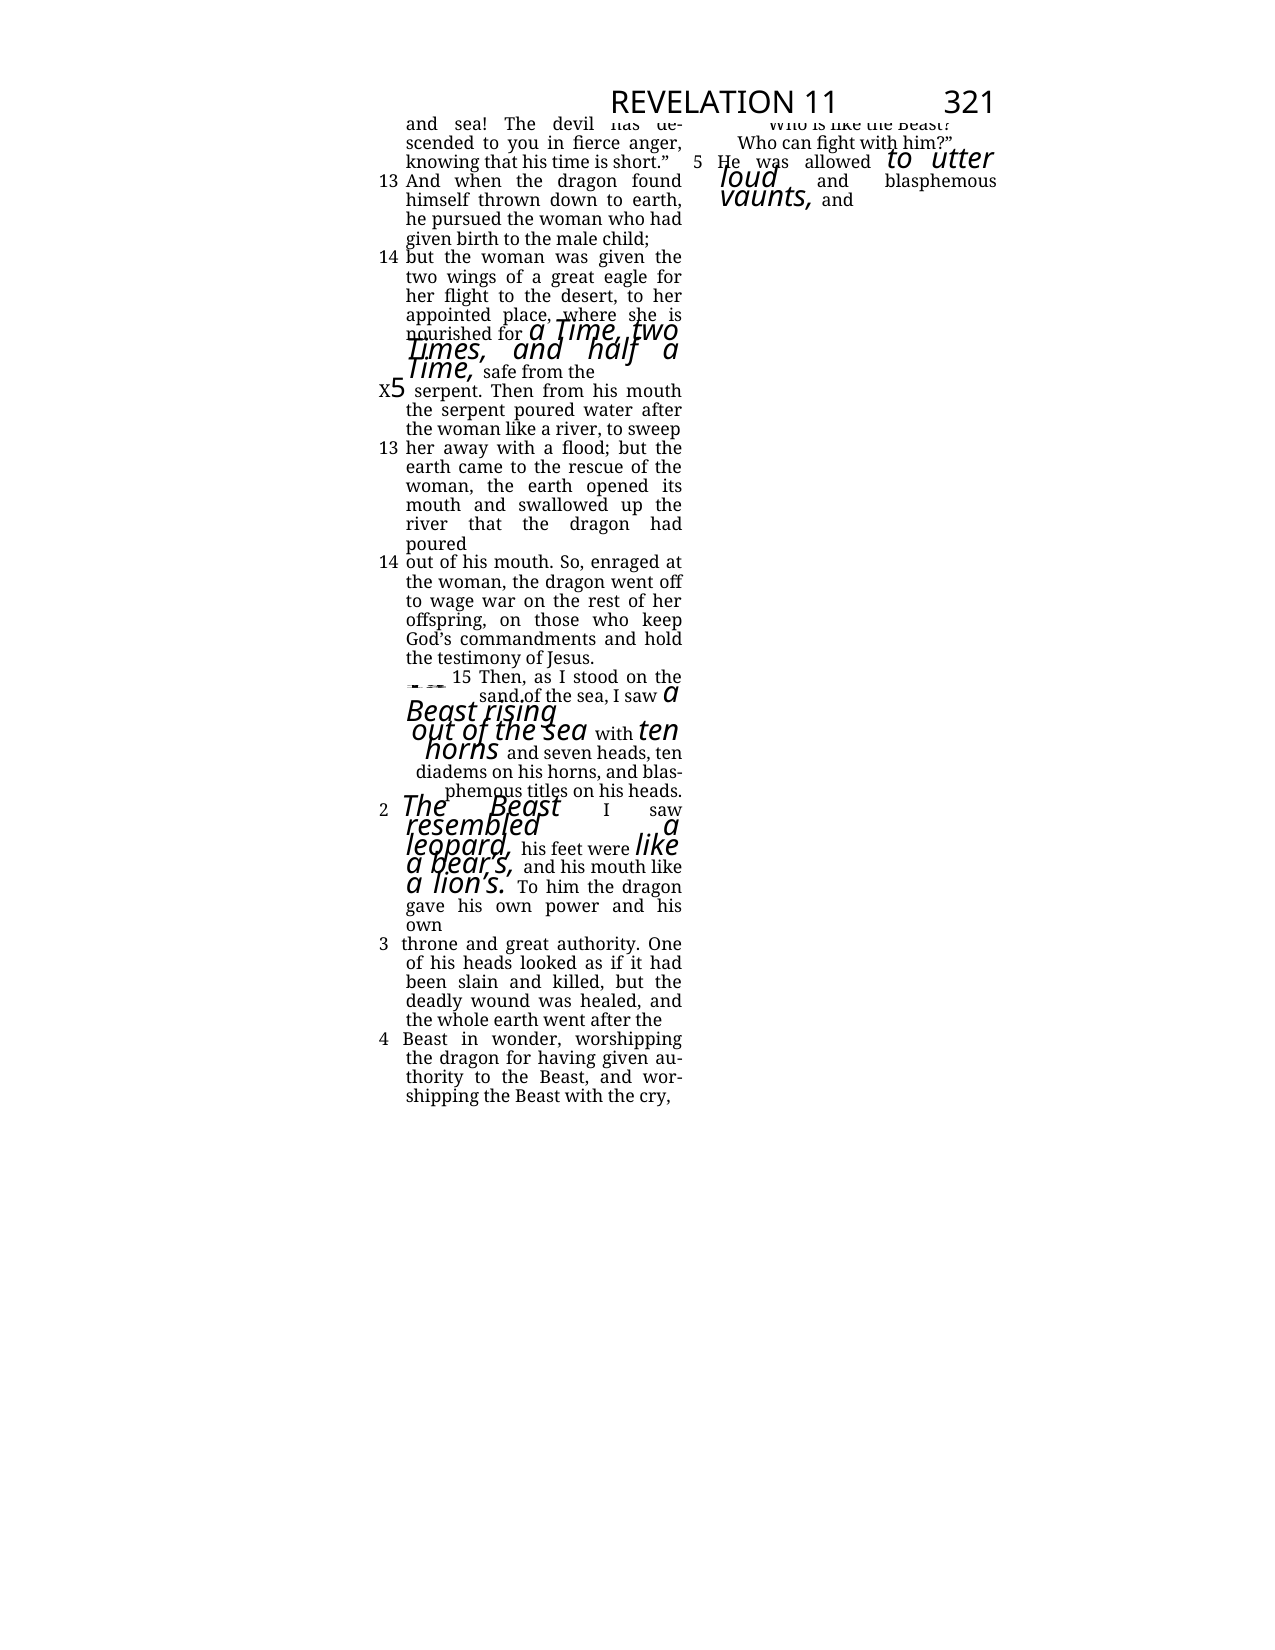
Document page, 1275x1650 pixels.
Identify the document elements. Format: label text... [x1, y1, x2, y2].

text and sea! The devil has de­scended to you in fierce anger, knowing that his time is short.” [406, 115, 682, 172]
list Beast in wonder, worshipping the dragon for having given au­thority to the Beast, and wor­shipping the Beast with the cry, [378, 1030, 682, 1107]
text out of the sea with ten horns and seven heads, ten diadems on his horns, and blas­phemous titles on his heads. [378, 725, 682, 802]
list He was allowed to utter loud and blasphemous vaunts, and [693, 153, 997, 211]
list throne and great authority. One of his heads looked as if it had been slain and killed, but the deadly wound was healed, and the whole earth went after the [378, 935, 682, 1030]
list The Beast I saw resembled a leopard, his feet were like a bear’s, and his mouth like a lion’s. To him the dragon gave his own power and his own [378, 802, 682, 935]
list Then, as I stood on the sand of the sea, I saw a Beast rising [378, 668, 682, 725]
list but the woman was given the two wings of a great eagle for her flight to the desert, to her appointed place, where she is nourished for a Time, two Times, and half a Time, safe from the [378, 249, 682, 382]
list And when the dragon found himself thrown down to earth, he pursued the woman who had given birth to the male child; [378, 172, 682, 249]
list her away with a flood; but the earth came to the rescue of the woman, the earth opened its mouth and swallowed up the river that the dragon had poured [378, 439, 682, 554]
list out of his mouth. So, enraged at the woman, the dragon went off to wage war on the rest of her offspring, on those who keep God’s commandments and hold the testimony of Jesus. [378, 554, 682, 668]
text “Who is like the Beast? [714, 123, 997, 134]
text Who can fight with him?” [693, 134, 997, 153]
text X5 serpent. Then from his mouth the serpent poured water after the woman like a river, to sweep [378, 382, 682, 439]
